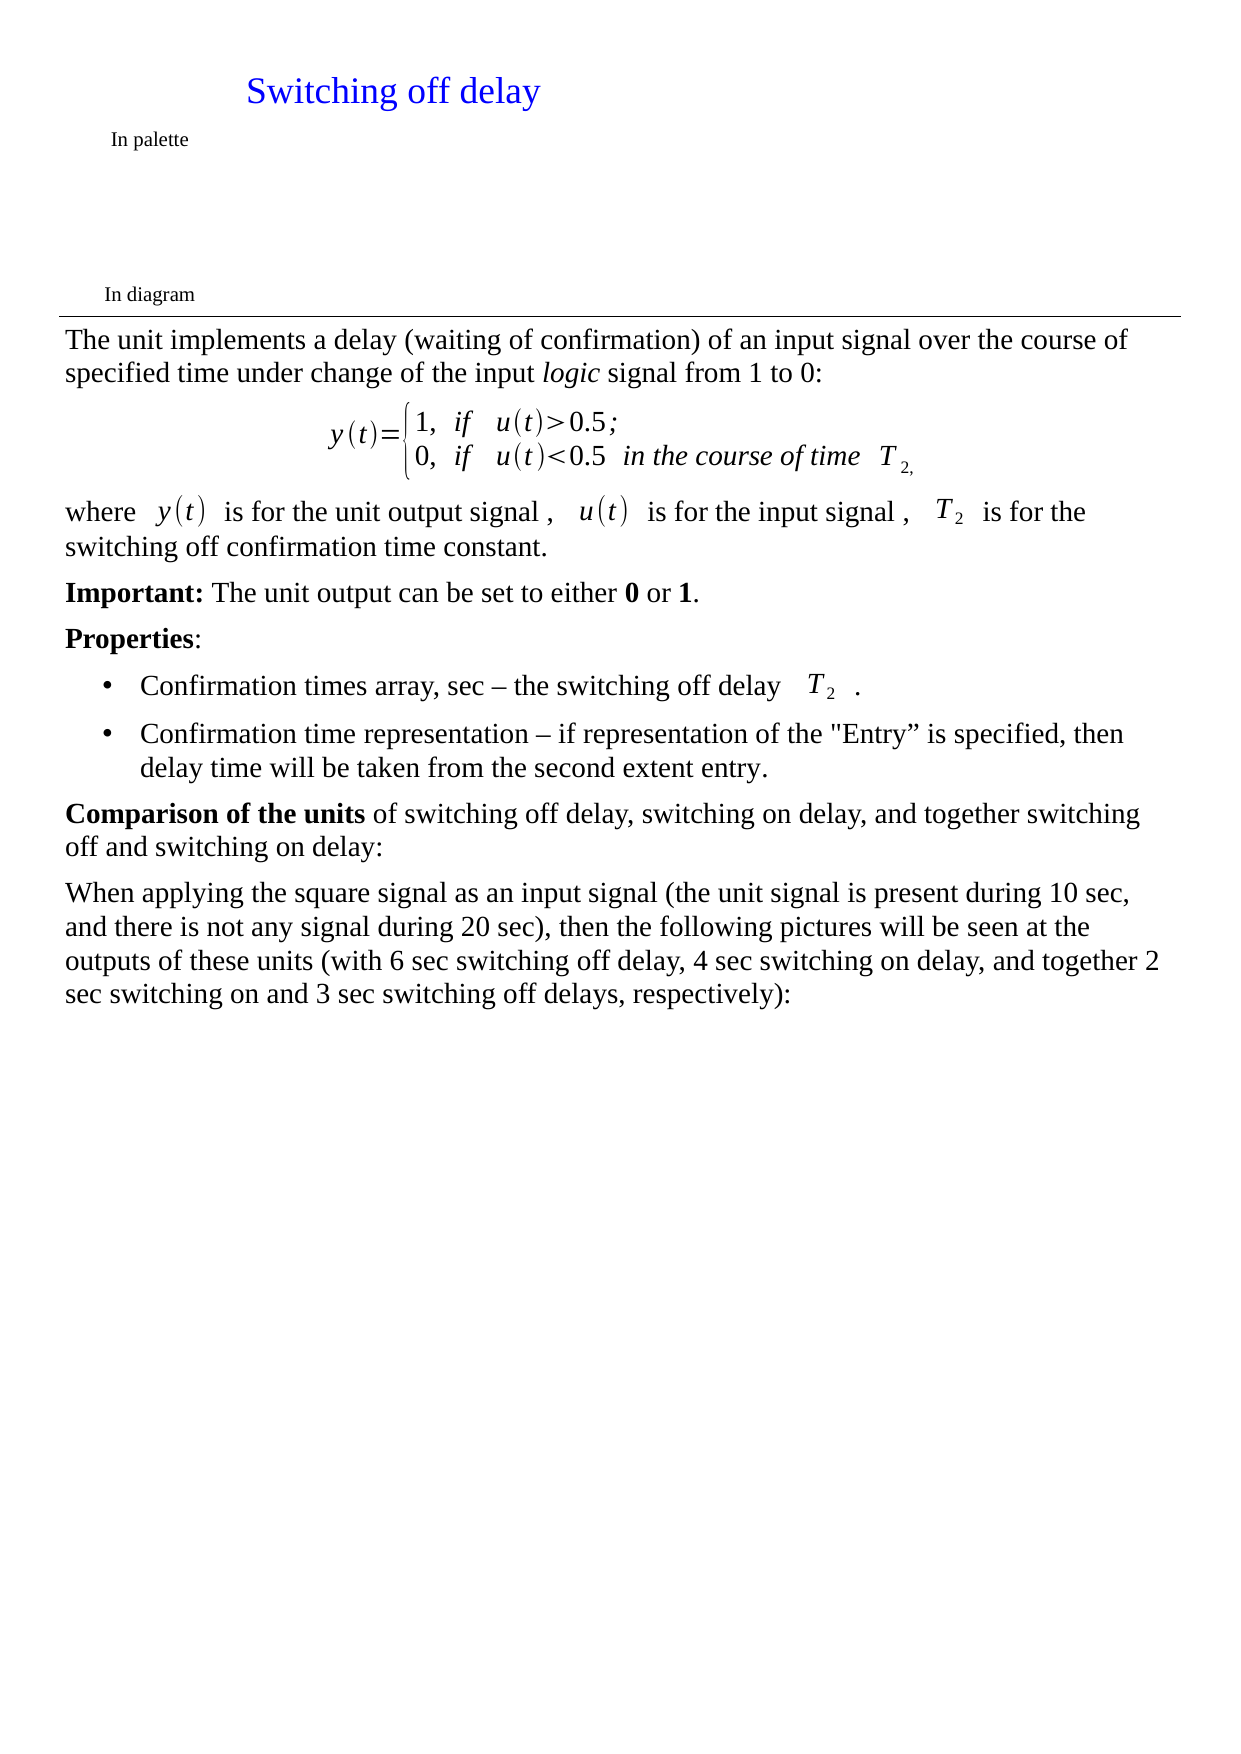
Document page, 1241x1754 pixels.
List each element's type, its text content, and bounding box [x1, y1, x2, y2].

table_header [59, 59, 240, 121]
table_cell In palette [59, 121, 240, 161]
table_cell In diagram [59, 276, 240, 316]
table_cell [240, 121, 1181, 161]
table_cell The unit implements a delay (waiting of confirmation) of an input signal over the course of specified time under change of the input logic signal from 1 to 0: whereis for the unit output signal , is for the input signal , is for the switching off confirmation time constant. Important: The unit output can be set to either 0 or 1. Properties: Confirmation times array, sec – the switching off delay . Confirmation time representation – if representation of the "Entry” is specified, then delay time will be taken from the second extent entry. Comparison of the units of switching off delay, switching on delay, and together switching off and switching on delay: When applying the square signal as an input signal (the unit signal is present during 10 sec, and there is not any signal during 20 sec), then the following pictures will be seen at the outputs of these units (with 6 sec switching off delay, 4 sec switching on delay, and together 2 sec switching on and 3 sec switching off delays, respectively): Note: if any real (rather then logical) signal is applied to the unit input, then the unit will be considered as switched on in case of and switched off in the case of : [59, 317, 1181, 1580]
table_header Switching off delay [240, 59, 1181, 121]
table_cell [240, 276, 1181, 316]
table_cell [59, 161, 240, 276]
table_cell [240, 161, 1181, 276]
